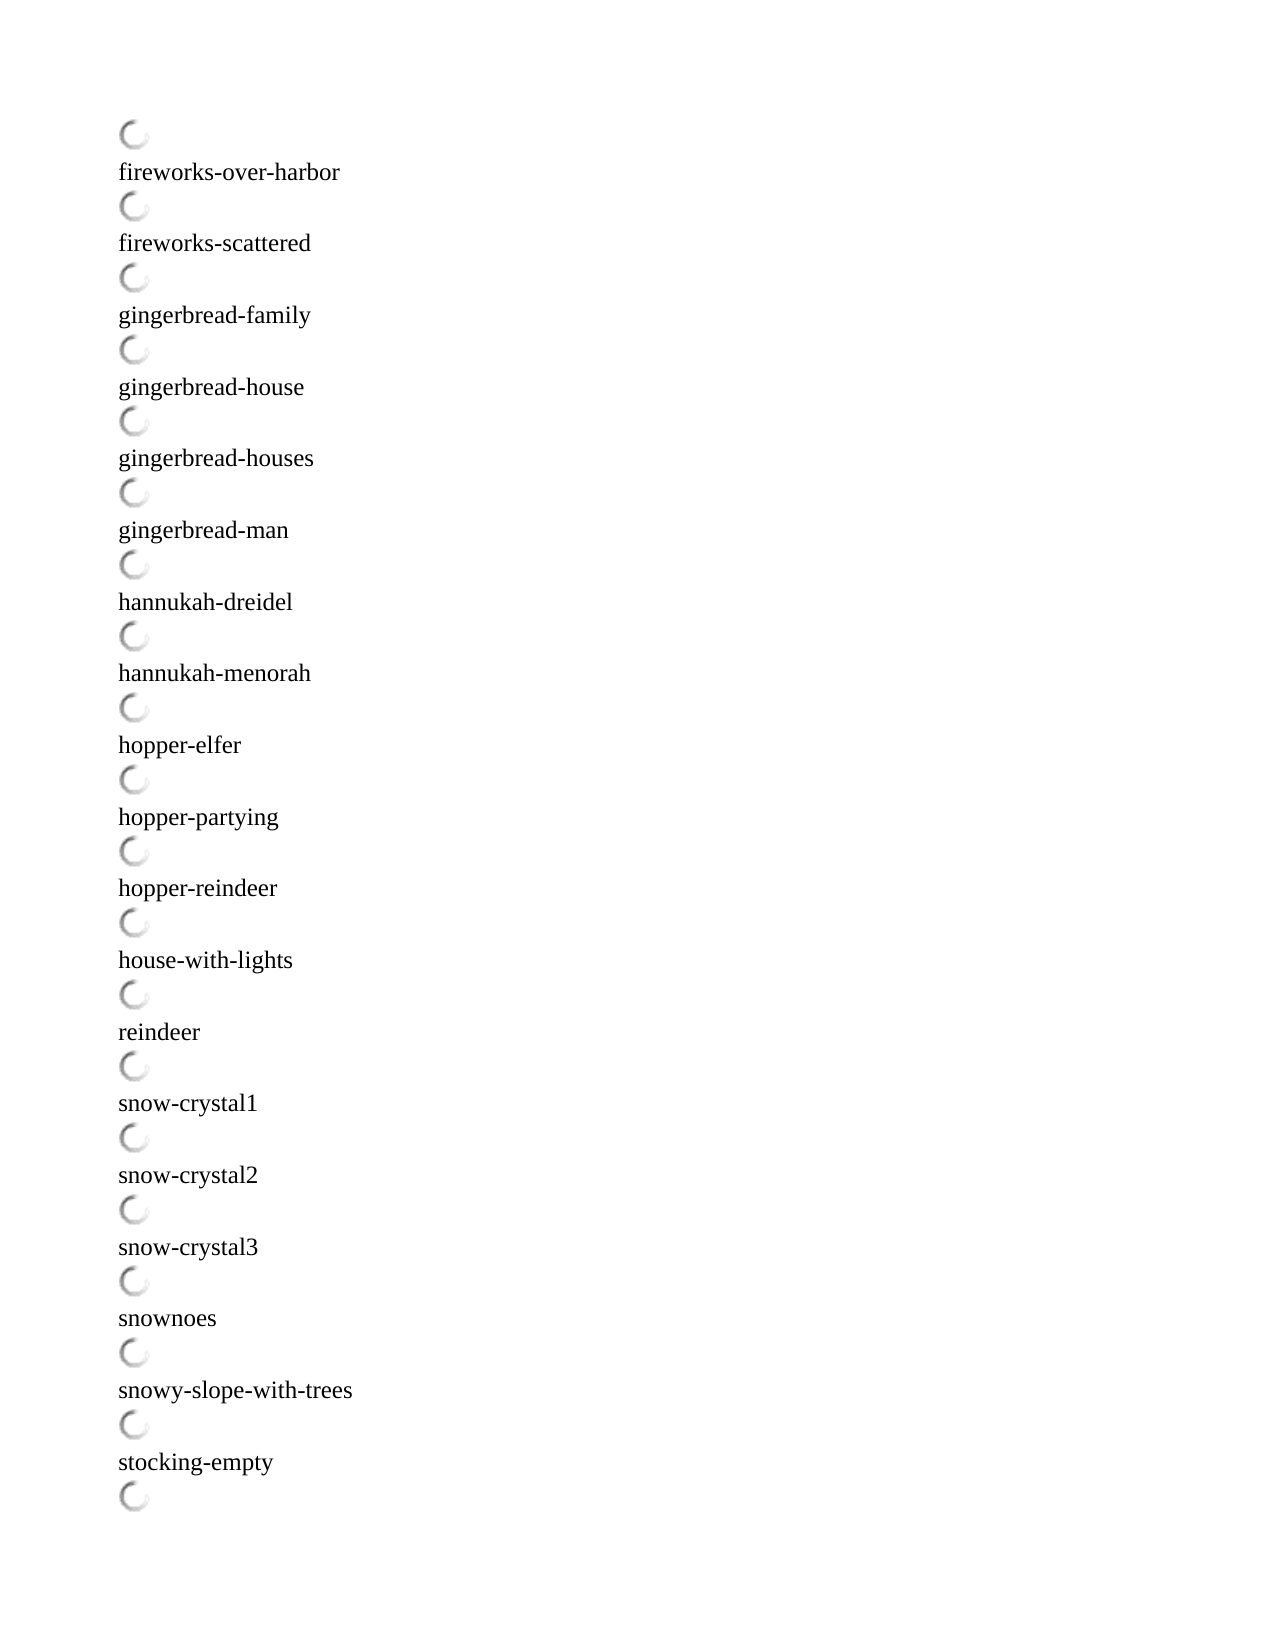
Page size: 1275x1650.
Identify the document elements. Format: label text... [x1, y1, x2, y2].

text snow-crystal1 [118, 1088, 1157, 1117]
picture [118, 1049, 153, 1085]
text hannukah-dreidel [118, 587, 1157, 616]
picture [118, 763, 153, 798]
text hopper-partying [118, 802, 1157, 831]
picture [118, 1121, 153, 1156]
text gingerbread-family [118, 300, 1157, 329]
picture [118, 691, 153, 726]
picture [118, 189, 153, 225]
picture [118, 333, 153, 368]
picture [118, 548, 153, 583]
text hopper-elfer [118, 730, 1157, 759]
text snow-crystal3 [118, 1232, 1157, 1261]
text reindeer [118, 1017, 1157, 1046]
picture [118, 1408, 153, 1443]
picture [118, 118, 153, 153]
picture [118, 834, 153, 870]
picture [118, 906, 153, 941]
picture [118, 619, 153, 655]
text snownoes [118, 1303, 1157, 1332]
picture [118, 404, 153, 440]
picture [118, 1336, 153, 1371]
text fireworks-scattered [118, 228, 1157, 257]
text hannukah-menorah [118, 658, 1157, 687]
text house-with-lights [118, 945, 1157, 974]
text gingerbread-man [118, 515, 1157, 544]
picture [118, 261, 153, 296]
text gingerbread-house [118, 372, 1157, 401]
text fireworks-over-harbor [118, 157, 1157, 186]
text gingerbread-houses [118, 443, 1157, 472]
picture [118, 1193, 153, 1228]
text stocking-empty [118, 1447, 1157, 1476]
text snowy-slope-with-trees [118, 1375, 1157, 1404]
text snow-crystal2 [118, 1160, 1157, 1189]
picture [118, 1479, 153, 1515]
picture [118, 978, 153, 1013]
picture [118, 476, 153, 511]
text hopper-reindeer [118, 873, 1157, 902]
picture [118, 1264, 153, 1300]
